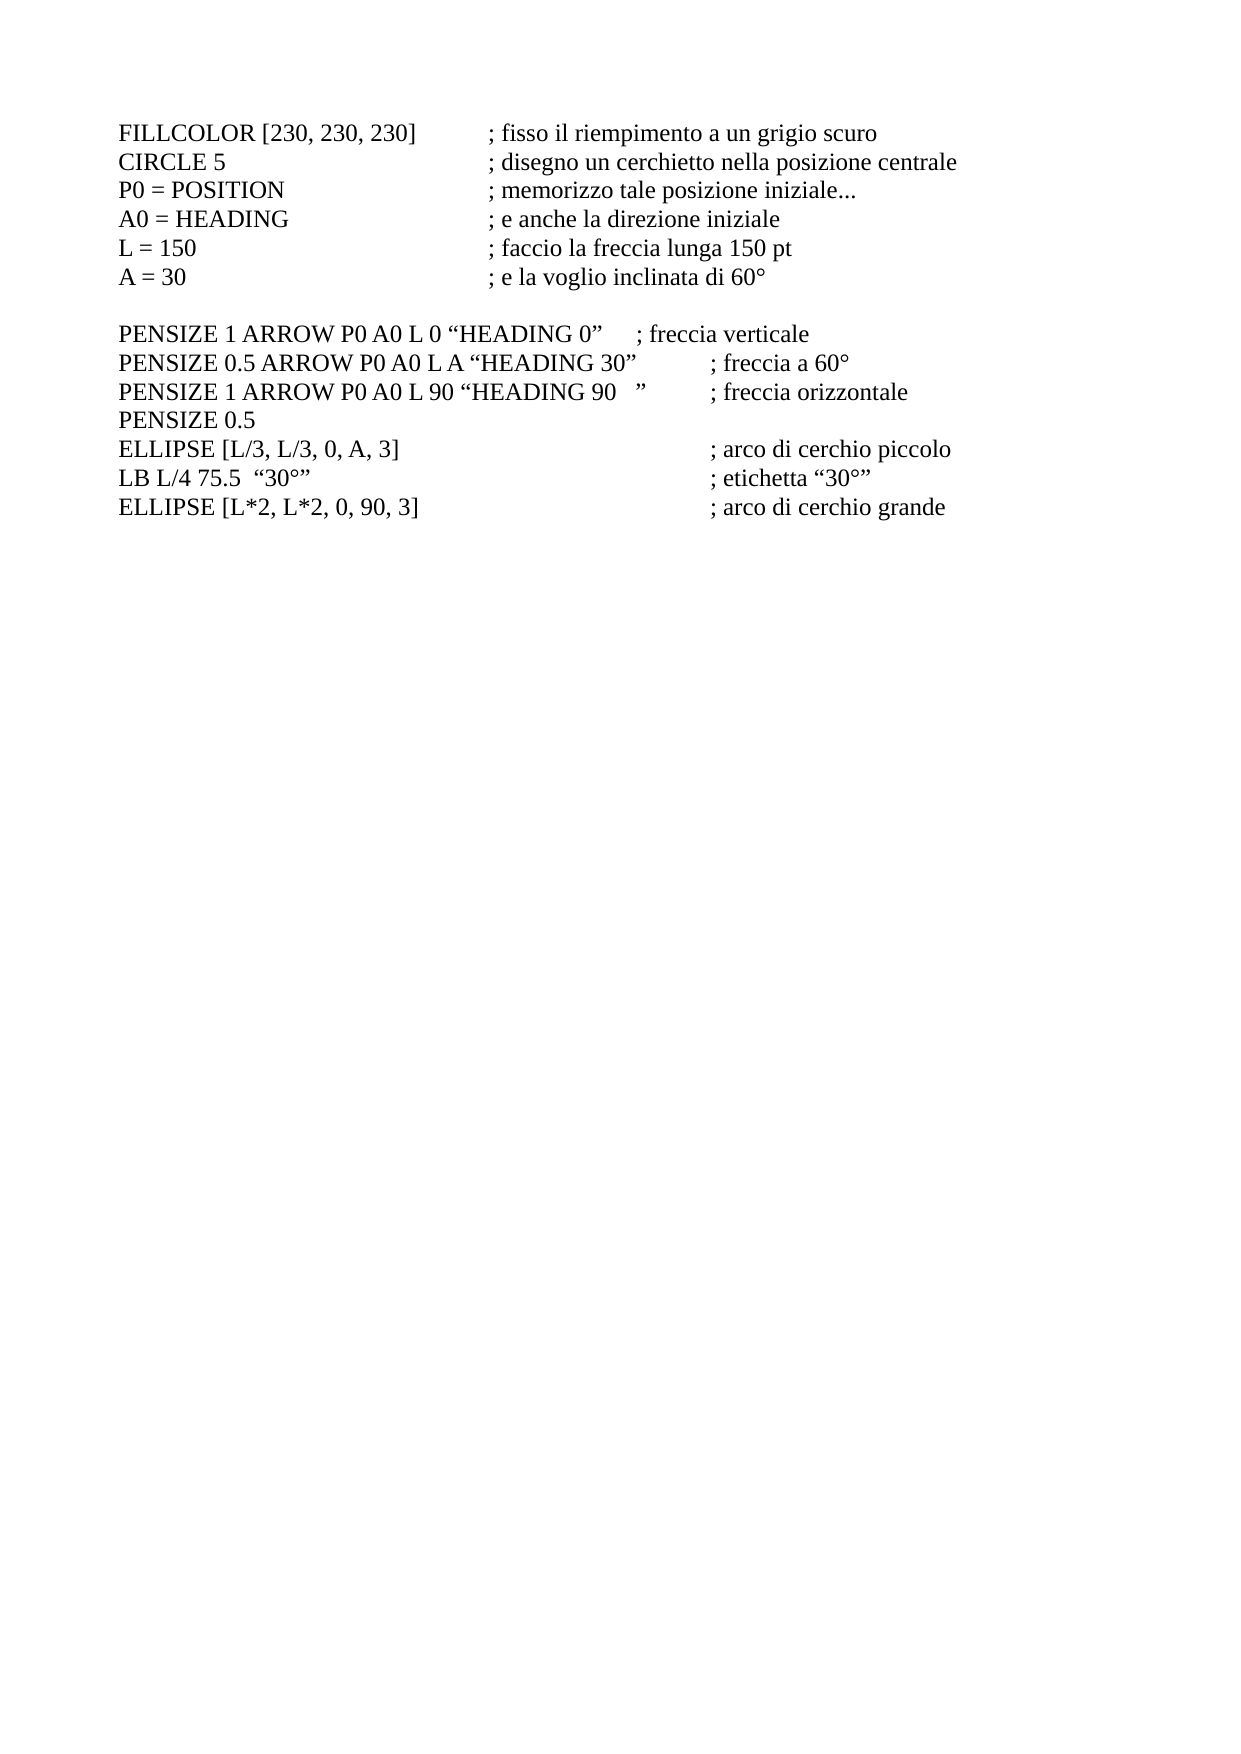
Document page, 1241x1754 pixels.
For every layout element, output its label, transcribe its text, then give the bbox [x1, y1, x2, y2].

text FILLCOLOR [230, 230, 230] ; fisso il riempimento a un grigio scuro [118, 118, 1122, 147]
text PENSIZE 0.5 [118, 406, 1122, 434]
text LB L/4 75.5 “30°” ; etichetta “30°” [118, 463, 1122, 492]
text P0 = POSITION ; memorizzo tale posizione iniziale... [118, 176, 1122, 204]
text PENSIZE 1 ARROW P0 A0 L 90 “HEADING 90 ” ; freccia orizzontale [118, 377, 1122, 406]
text A = 30 ; e la voglio inclinata di 60° [118, 262, 1122, 291]
text L = 150 ; faccio la freccia lunga 150 pt [118, 233, 1122, 262]
text PENSIZE 0.5 ARROW P0 A0 L A “HEADING 30” ; freccia a 60° [118, 348, 1122, 377]
text A0 = HEADING ; e anche la direzione iniziale [118, 204, 1122, 233]
text ELLIPSE [L*2, L*2, 0, 90, 3] ; arco di cerchio grande [118, 492, 1122, 521]
text PENSIZE 1 ARROW P0 A0 L 0 “HEADING 0” ; freccia verticale [118, 319, 1122, 348]
text ELLIPSE [L/3, L/3, 0, A, 3] ; arco di cerchio piccolo [118, 434, 1122, 463]
text CIRCLE 5 ; disegno un cerchietto nella posizione centrale [118, 147, 1122, 176]
